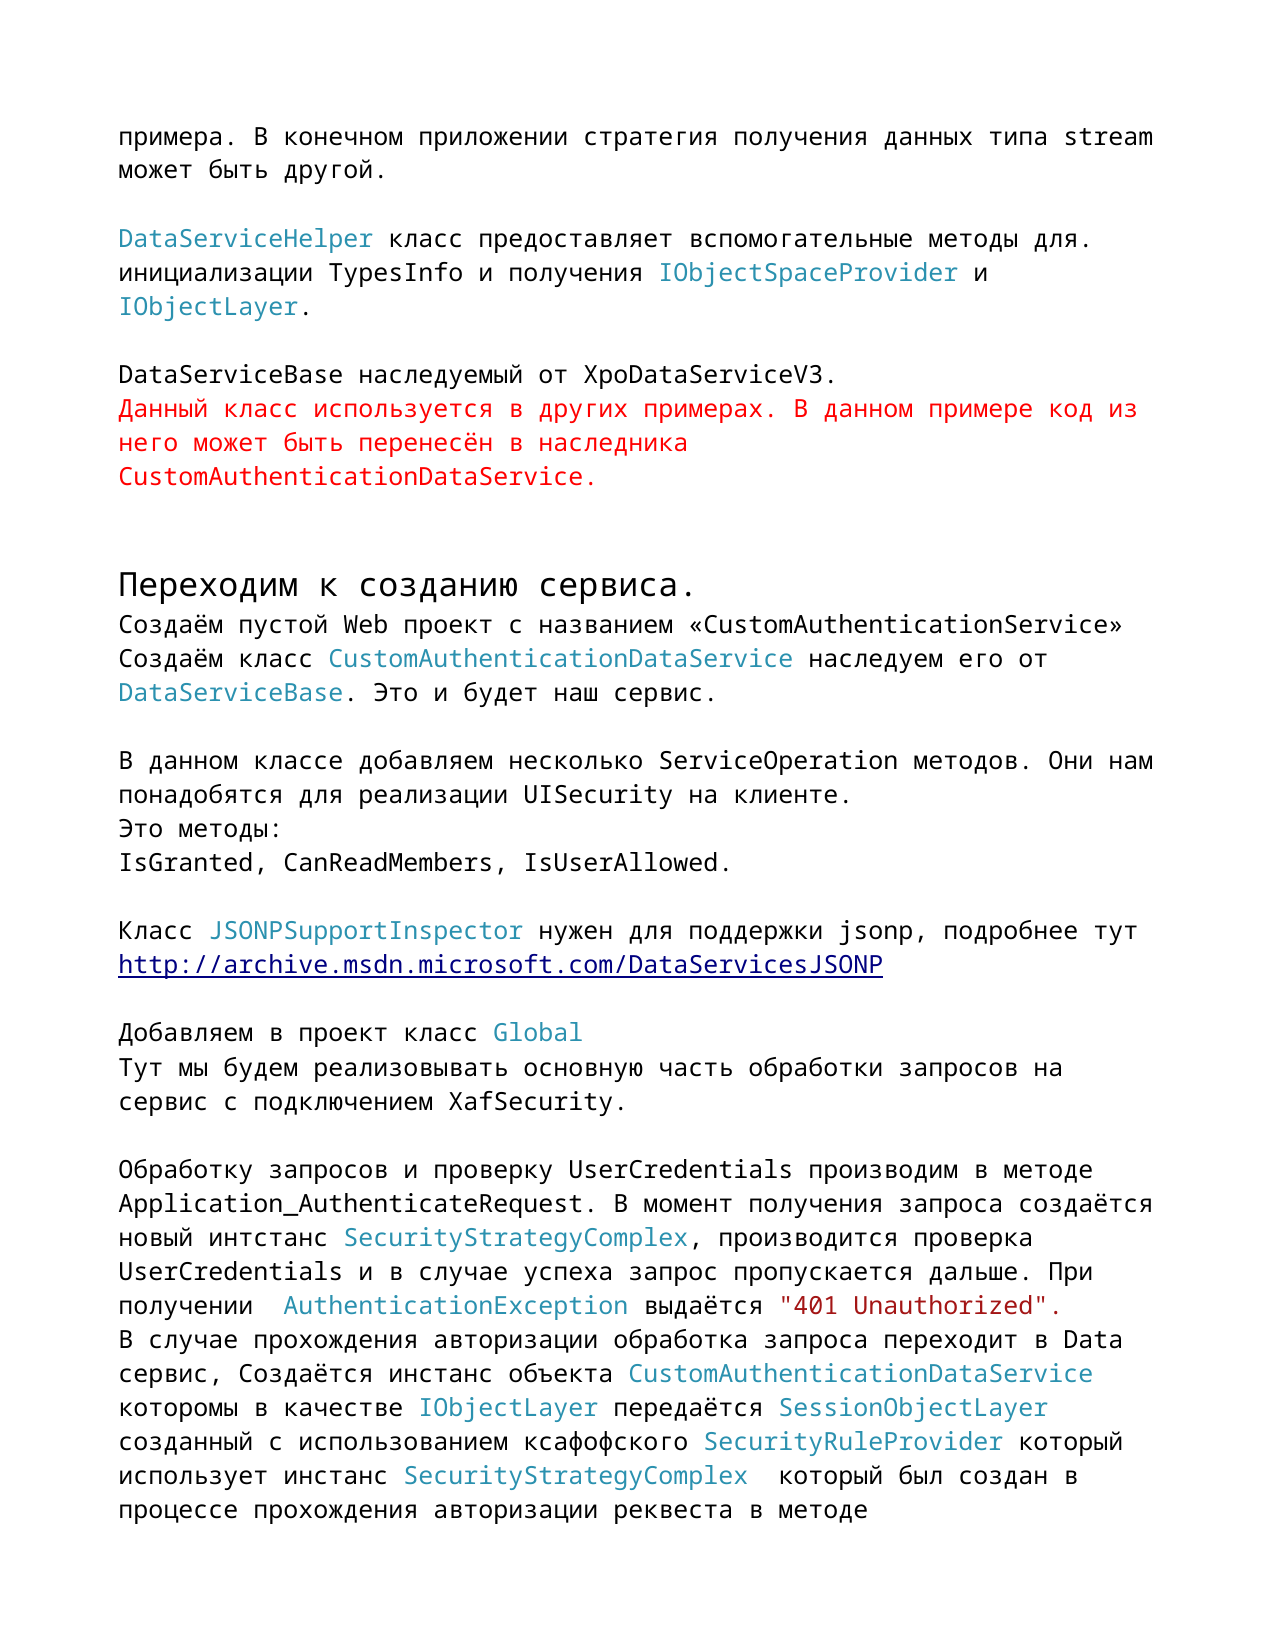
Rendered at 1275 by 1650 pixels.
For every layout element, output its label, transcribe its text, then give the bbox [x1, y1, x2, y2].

text Класс JSONPSupportInspector нужен для поддержки jsonp, подробнее тут [118, 913, 1157, 947]
text Создаём класс CustomAuthenticationDataService наследуем его от DataServiceBase. Это и будет наш сервис. [118, 640, 1157, 708]
text В данном классе добавляем несколько ServiceOperation методов. Они нам понадобятся для реализации UISecurity на клиенте. [118, 743, 1157, 811]
text IsGranted, CanReadMembers, IsUserAllowed. [118, 845, 1157, 879]
text Обработку запросов и проверку UserCredentials производим в методе Application_AuthenticateRequest. В момент получения запроса создаётся новый интстанс SecurityStrategyComplex, производится проверка UserCredentials и в случае успеха запрос пропускается дальше. При получении AuthenticationException выдаётся "401 Unauthorized". [118, 1151, 1157, 1322]
text примера. В конечном приложении стратегия получения данных типа stream может быть другой. [118, 118, 1157, 186]
text Тут мы будем реализовывать основную часть обработки запросов на сервис с подключением XafSecurity. [118, 1049, 1157, 1117]
text DataServiceBase наследуемый от XpoDataServiceV3. [118, 357, 1157, 391]
text http://archive.msdn.microsoft.com/DataServicesJSONP [118, 947, 1157, 981]
text Данный класс используется в других примерах. В данном примере код из него может быть перенесён в наследника CustomAuthenticationDataService. [118, 391, 1157, 493]
text В случае прохождения авторизации обработка запроса переходит в Data сервис, Создаётся инстанс объекта CustomAuthenticationDataService которомы в качестве IObjectLayer передаётся SessionObjectLayer созданный с использованием ксафофского SecurityRuleProvider который использует инстанс SecurityStrategyComplex который был создан в процессе прохождения авторизации реквеста в методе [118, 1322, 1157, 1526]
text Создаём пустой Web проект с названием «CustomAuthenticationService» [118, 606, 1157, 640]
text Переходим к созданию сервиса. [118, 561, 1157, 606]
text Добавляем в проект класс Global [118, 1015, 1157, 1049]
text DataServiceHelper класс предоставляет вспомогательные методы для. инициализации TypesInfo и получения IObjectSpaceProvider и IObjectLayer. [118, 220, 1157, 322]
text Это методы: [118, 811, 1157, 845]
